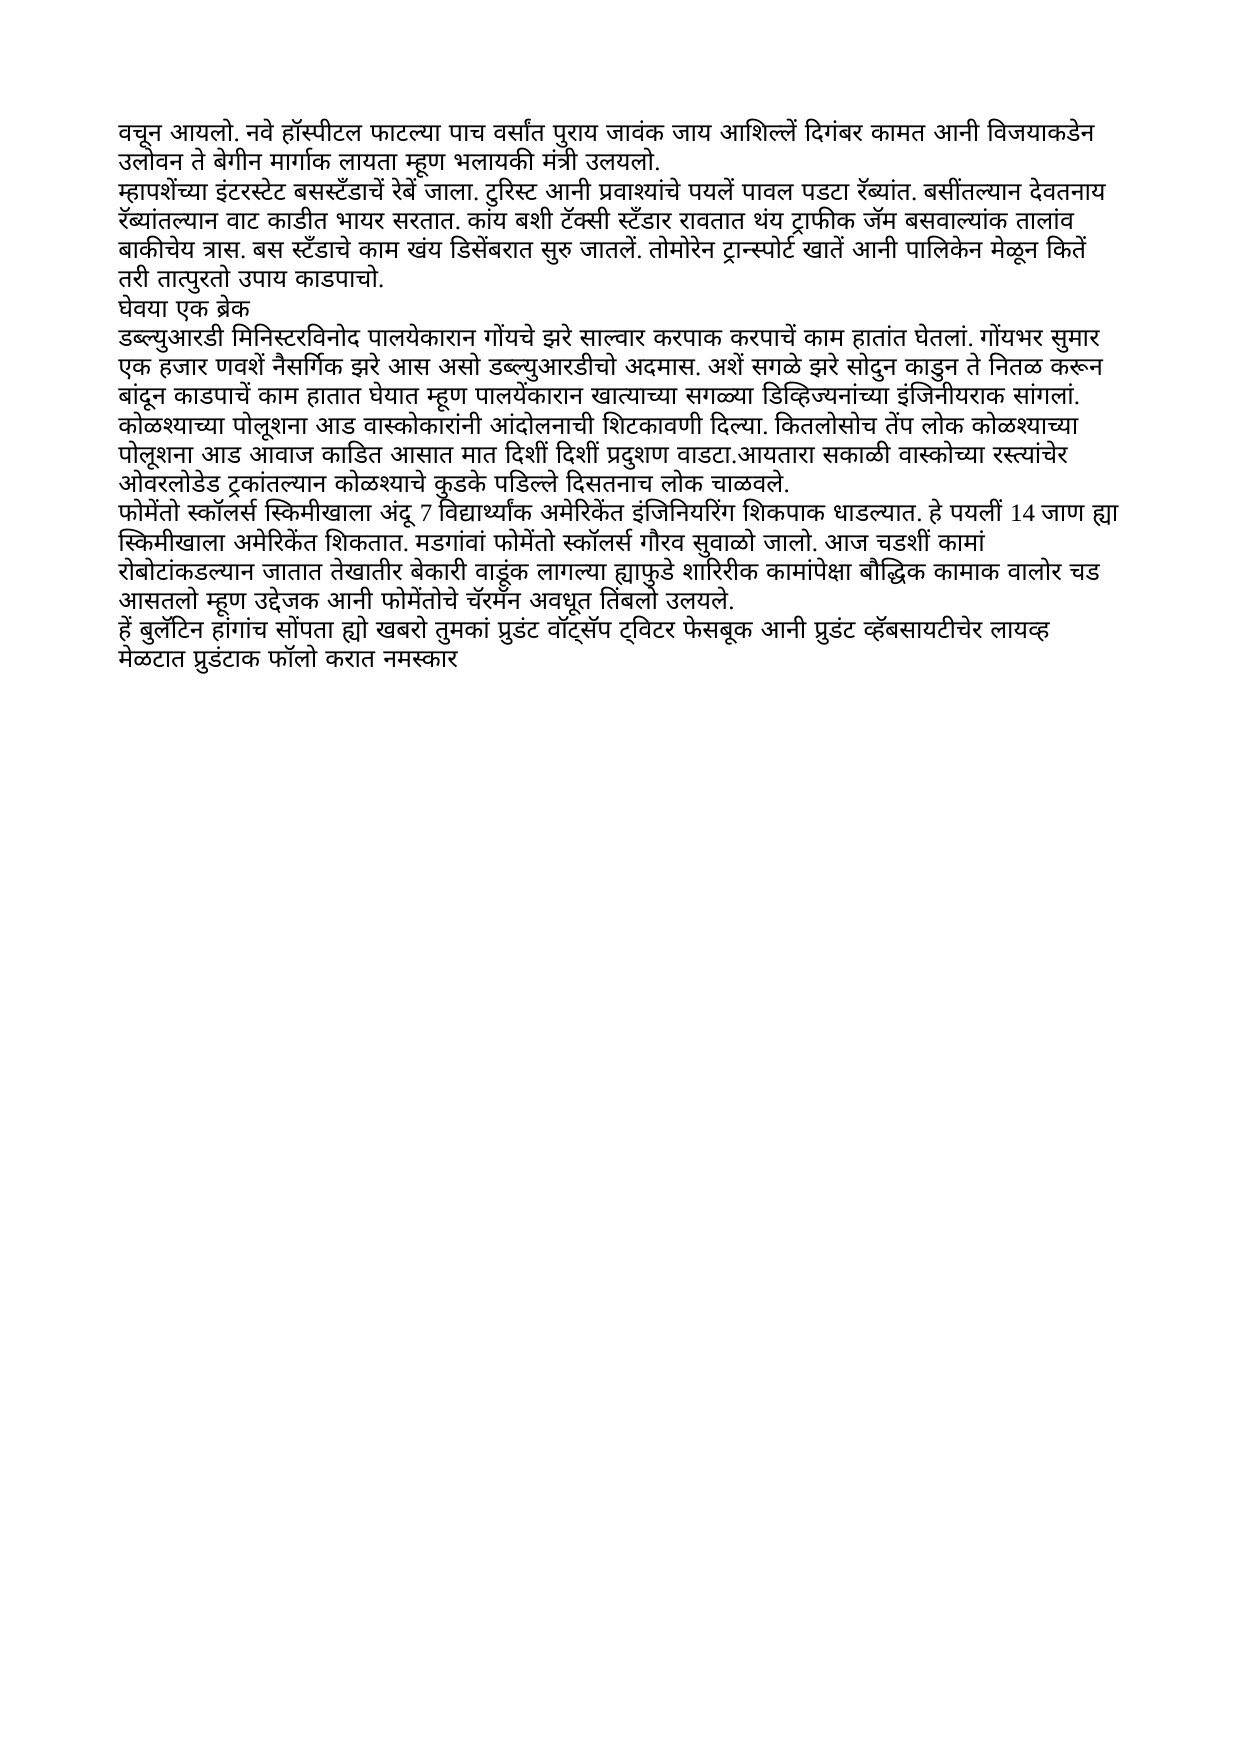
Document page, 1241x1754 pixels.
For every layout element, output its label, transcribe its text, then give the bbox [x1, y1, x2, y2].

text डब्ल्युआरडी मिनिस्टरविनोद पालयेकारान गोंयचे झरे साल्वार करपाक करपाचें काम हातांत घेतलां. गोंयभर सुमार एक हजार णवशें नैसर्गिक झरे आस असो डब्ल्युआरडीचो अदमास. अशें सगळे झरे सोदुन काडुन ते नितळ करून बांदून काडपाचें काम हातात घेयात म्हूण पालयेंकारान खात्याच्या सगळ्या डिव्हिज्यनांच्या इंजिनीयराक सांगलां. [118, 323, 1122, 411]
text हें बुलॅटिन हांगांच सोंपता ह्यो खबरो तुमकां प्रुडंट वॉट्सॅप ट्विटर फेसबूक आनी प्रुडंट व्हॅबसायटीचेर लायव्ह मेळटात प्रुडंटाक फॉलो करात नमस्कार [118, 616, 1122, 674]
text फोमेंतो स्कॉलर्स स्किमीखाला अंदू 7 विद्यार्थ्यांक अमेरिकेंत इंजिनियरिंग शिकपाक धाडल्यात. हे पयलीं 14 जाण ह्या स्किमीखाला अमेरिकेंत शिकतात. मडगांवां फोमेंतो स्कॉलर्स गौरव सुवाळो जालो. आज चडशीं कामां रोबोटांकडल्यान जातात तेखातीर बेकारी वाडूंक लागल्या ह्याफुडे शारिरीक कामांपेक्षा बौद्धिक कामाक वालोर चड आसतलो म्हूण उद्देजक आनी फोमेंतोचे चॅरमॅन अवधूत तिंबलो उलयले. [118, 498, 1122, 616]
text म्हापशेंच्या इंटरस्टेट बसस्टँडाचें रेबें जाला. टुरिस्ट आनी प्रवाश्यांचे पयलें पावल पडटा रॅब्यांत. बसींतल्यान देवतनाय रॅब्यांतल्यान वाट काडीत भायर सरतात. कांय बशी टॅक्सी स्टँडार रावतात थंय ट्राफीक जॅम बसवाल्यांक तालांव बाकीचेय त्रास. बस स्टँडाचे काम खंय डिसेंबरात सुरु जातलें. तोमोरेन ट्रान्स्पोर्ट खातें आनी पालिकेन मेळून कितें तरी तात्पुरतो उपाय काडपाचो. [118, 177, 1122, 294]
text कोळश्याच्या पोलूशना आड वास्कोकारांनी आंदोलनाची शिटकावणी दिल्या. कितलोसोच तेंप लोक कोळश्याच्या पोलूशना आड आवाज काडित आसात मात दिशीं दिशीं प्रदुशण वाडटा.आयतारा सकाळी वास्कोच्या रस्त्यांचेर ओवरलोडेड ट्रकांतल्यान कोळश्याचे कुडके पडिल्ले दिसतनाच लोक चाळवले. [118, 411, 1122, 498]
text घेवया एक ब्रेक [118, 294, 1122, 323]
text वचून आयलो. नवे हॉस्पीटल फाटल्या पाच वर्सांत पुराय जावंक जाय आशिल्लें दिगंबर कामत आनी विजयाकडेन उलोवन ते बेगीन मार्गाक लायता म्हूण भलायकी मंत्री उलयलो. [118, 118, 1122, 177]
